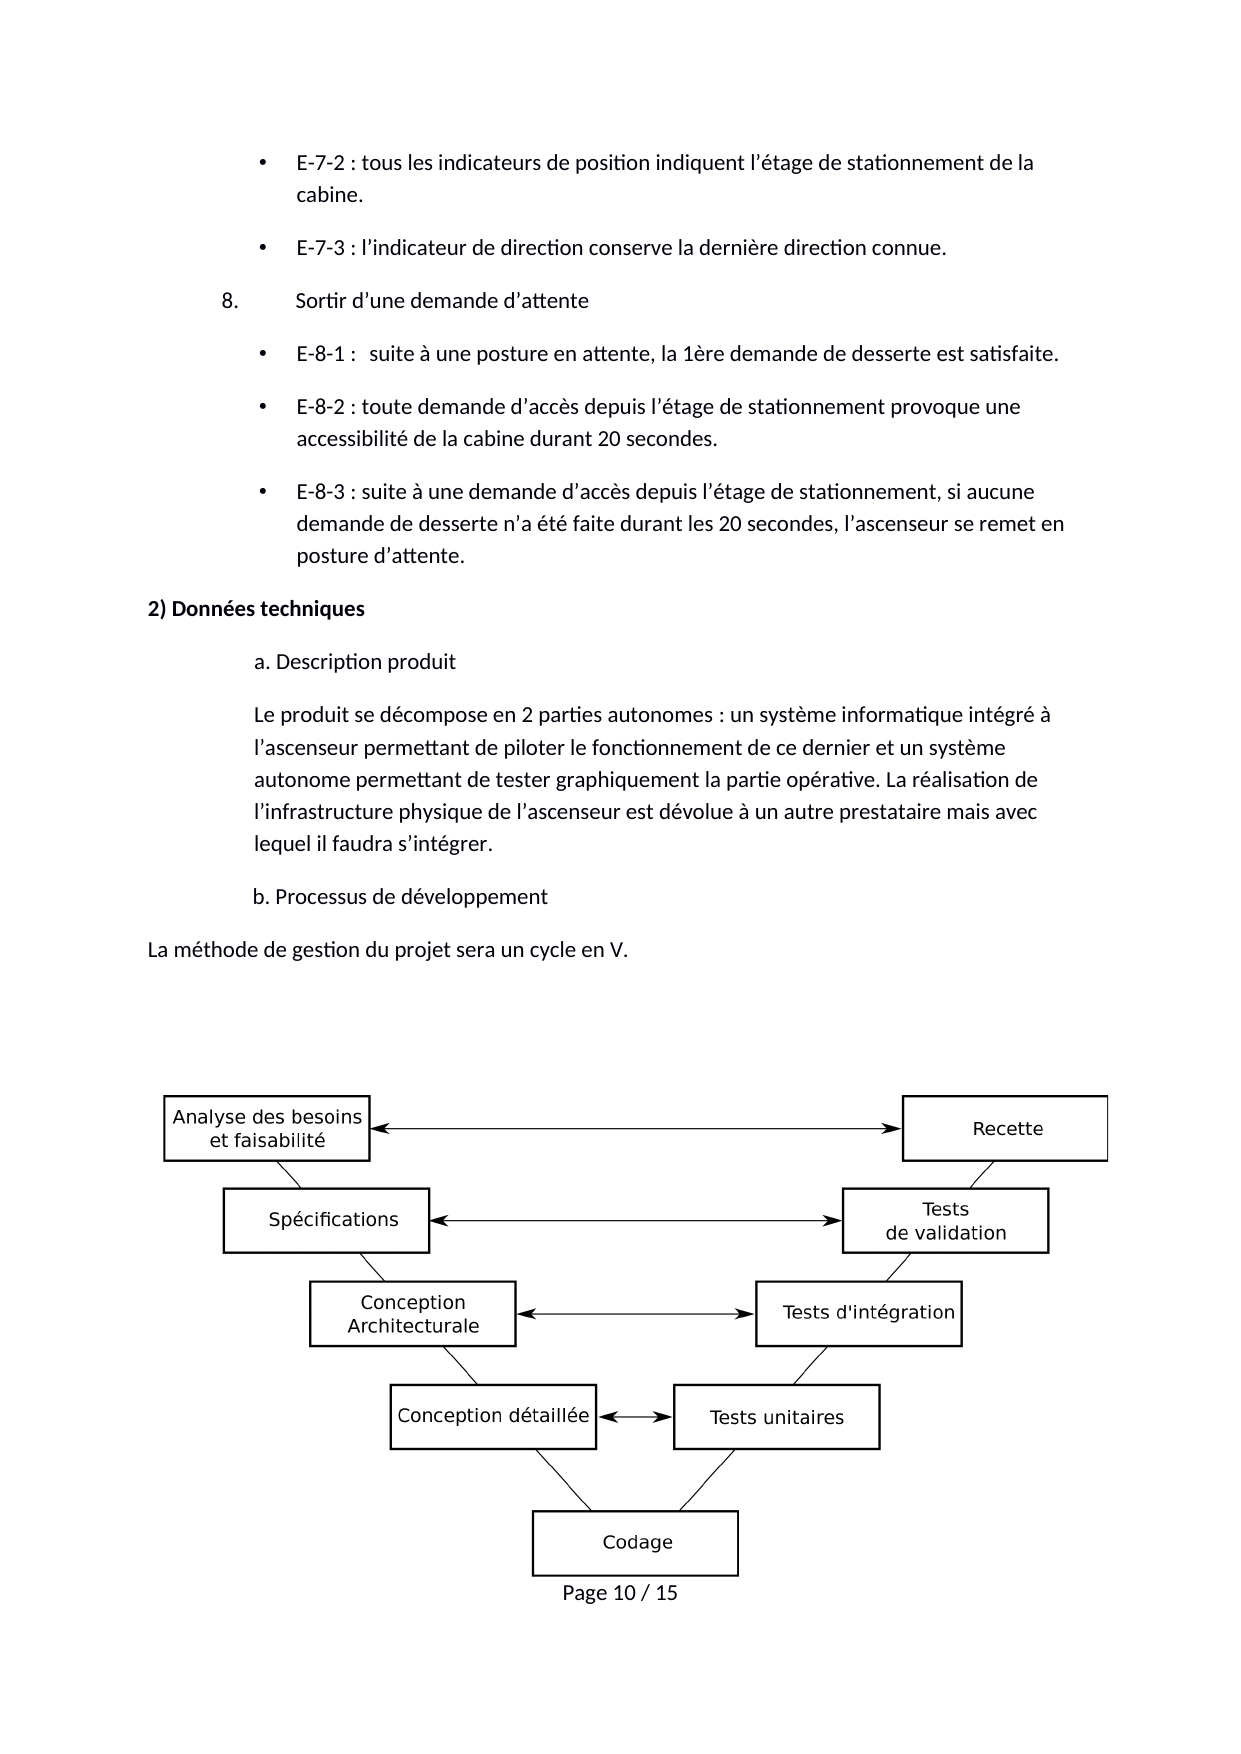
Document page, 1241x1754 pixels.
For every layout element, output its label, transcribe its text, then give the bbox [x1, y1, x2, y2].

text La méthode de gestion du projet sera un cycle en V. [148, 935, 1093, 963]
text b. Processus de développement [148, 882, 1093, 910]
list E-8-3 : suite à une demande d’accès depuis l’étage de stationnement, si aucune demande de desserte n’a été faite durant les 20 secondes, l’ascenseur se remet en posture d’attente. [259, 477, 1093, 569]
text 2) Données techniques [148, 594, 1093, 622]
text Le produit se décompose en 2 parties autonomes : un système informatique intégré à l’ascenseur permettant de piloter le fonctionnement de ce dernier et un système autonome permettant de tester graphiquement la partie opérative. La réalisation de l’infrastructure physique de l’ascenseur est dévolue à un autre prestataire mais avec lequel il faudra s’intégrer. [254, 701, 1093, 857]
text 8. Sortir d’une demande d’attente [148, 286, 1093, 314]
list E-7-2 : tous les indicateurs de position indiquent l’étage de stationnement de la cabine. [259, 148, 1093, 208]
text a. Description produit [254, 647, 1093, 676]
list E-8-1 : suite à une posture en attente, la 1ère demande de desserte est satisfaite. [259, 339, 1093, 367]
list E-8-2 : toute demande d’accès depuis l’étage de stationnement provoque une accessibilité de la cabine durant 20 secondes. [259, 392, 1093, 452]
picture [163, 1095, 1109, 1577]
list E-7-3 : l’indicateur de direction conserve la dernière direction connue. [259, 233, 1093, 261]
